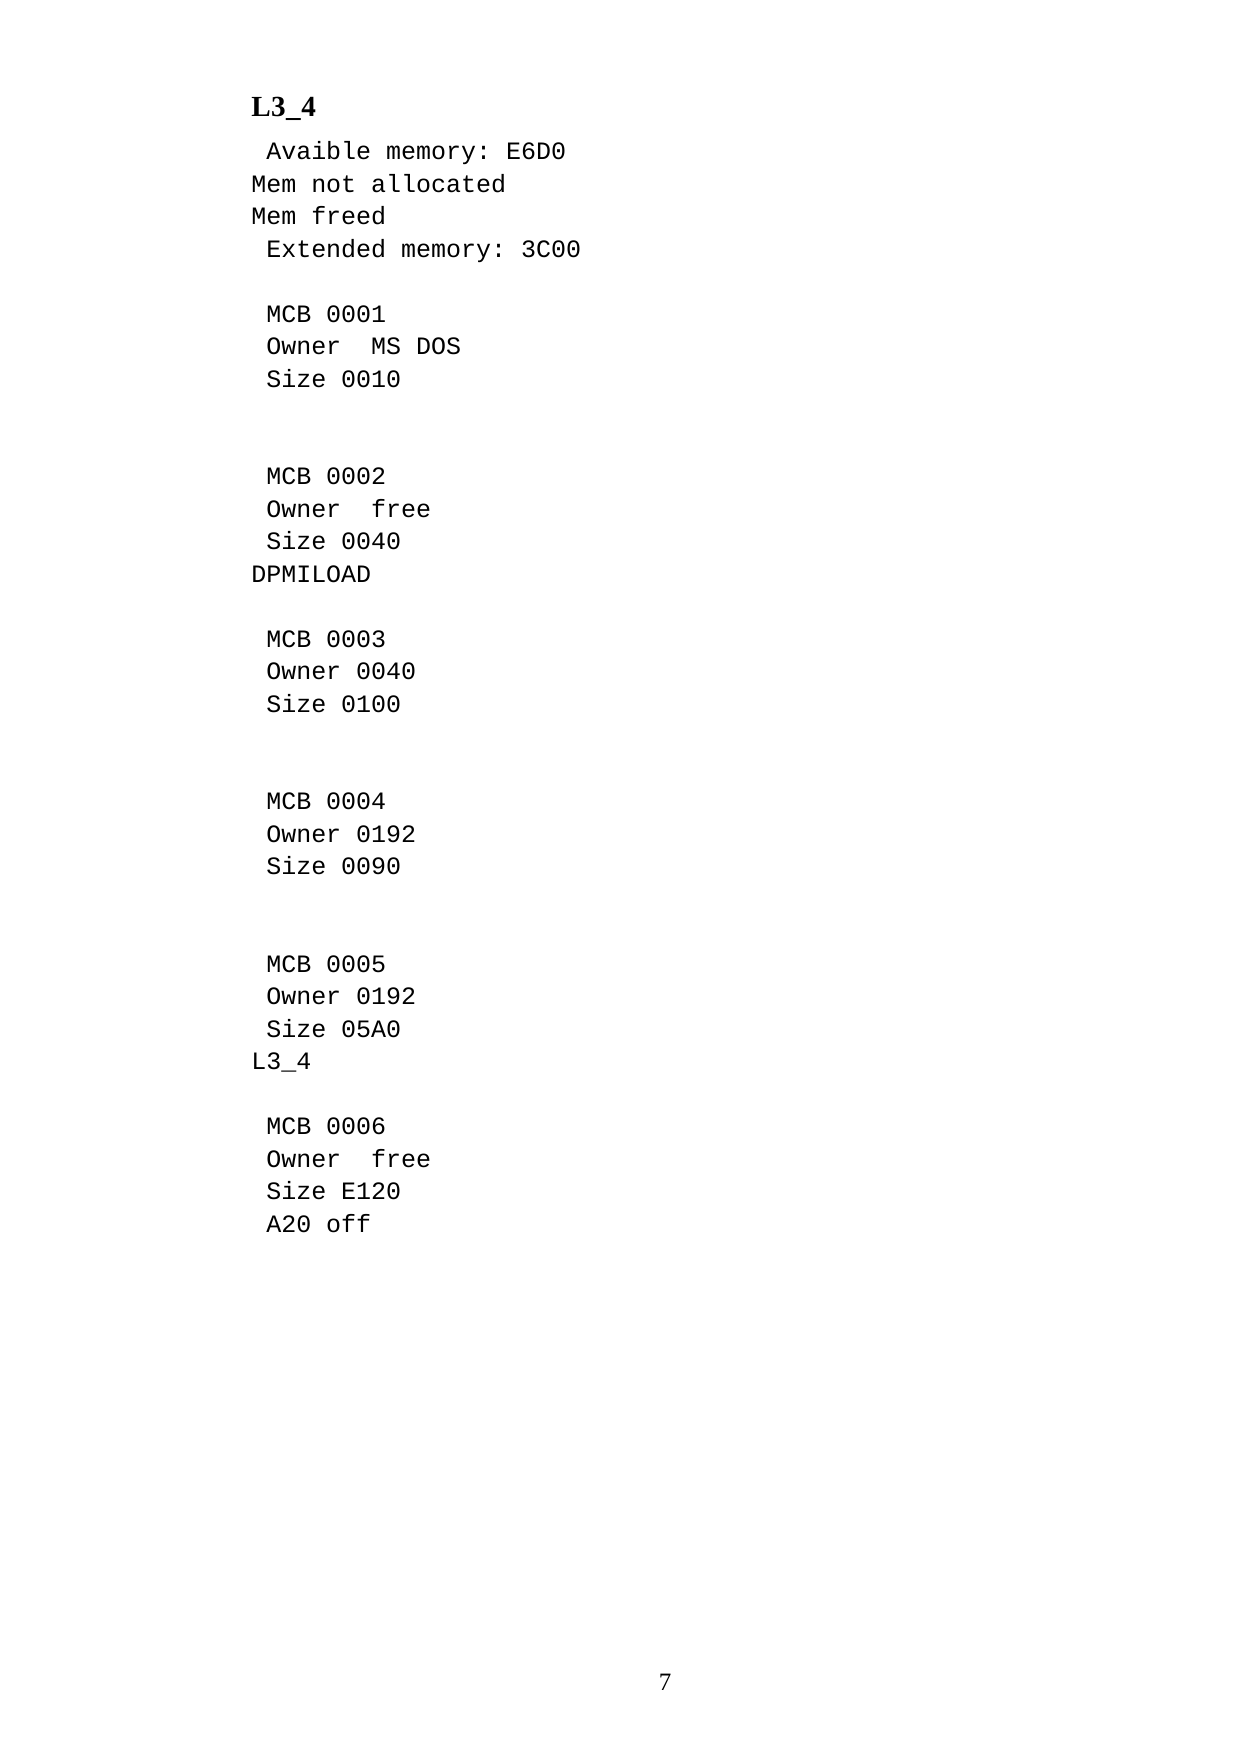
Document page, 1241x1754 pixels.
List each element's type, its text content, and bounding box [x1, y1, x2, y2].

text Mem not allocated [177, 171, 1152, 200]
text Owner free [177, 496, 1152, 525]
text Owner 0040 [177, 659, 1152, 687]
text Size 0100 [177, 691, 1152, 720]
text MCB 0002 [177, 464, 1152, 492]
text Size 0090 [177, 854, 1152, 882]
text Owner 0192 [177, 821, 1152, 850]
text A20 off [177, 1211, 1152, 1240]
text MCB 0005 [177, 951, 1152, 980]
text MCB 0004 [177, 789, 1152, 817]
text Size 0010 [177, 366, 1152, 395]
text Mem freed [177, 204, 1152, 232]
text Size 0040 [177, 529, 1152, 557]
text MCB 0006 [177, 1114, 1152, 1142]
text Owner free [177, 1146, 1152, 1175]
text Size 05A0 [177, 1016, 1152, 1045]
text MCB 0003 [177, 626, 1152, 655]
text Owner MS DOS [177, 334, 1152, 362]
text Owner 0192 [177, 984, 1152, 1012]
text Avaible memory: E6D0 [177, 139, 1152, 167]
text MCB 0001 [177, 301, 1152, 330]
text L3_4 [177, 1049, 1152, 1077]
text L3_4 [177, 89, 1152, 122]
text Size E120 [177, 1179, 1152, 1207]
text DPMILOAD [177, 561, 1152, 590]
text Extended memory: 3C00 [177, 236, 1152, 265]
